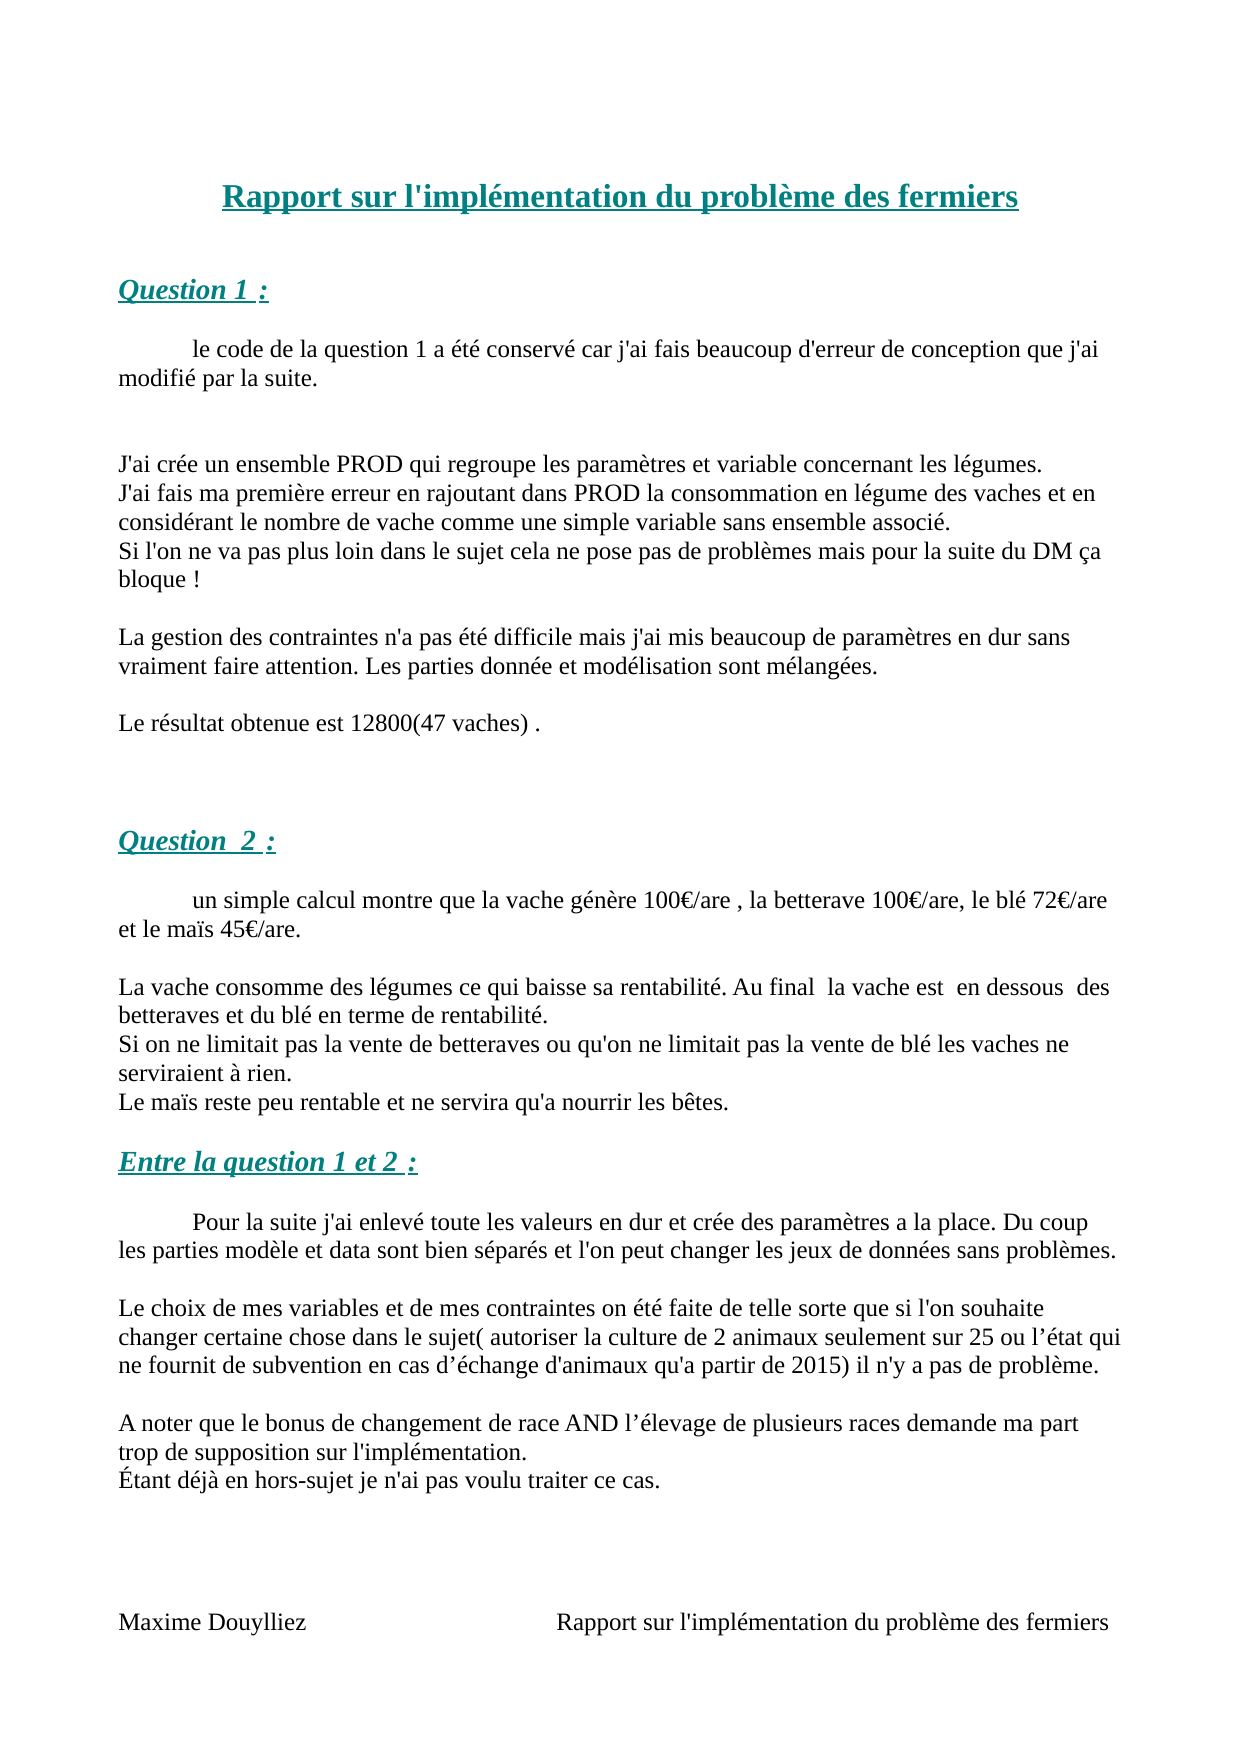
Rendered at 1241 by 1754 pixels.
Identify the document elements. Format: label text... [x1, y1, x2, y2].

text Question 1 : [118, 272, 1122, 306]
text La vache consomme des légumes ce qui baisse sa rentabilité. Au final la vache est en dessous des betteraves et du blé en terme de rentabilité. [118, 972, 1122, 1029]
text J'ai fais ma première erreur en rajoutant dans PROD la consommation en légume des vaches et en considérant le nombre de vache comme une simple variable sans ensemble associé. [118, 478, 1122, 536]
text un simple calcul montre que la vache génère 100€/are , la betterave 100€/are, le blé 72€/are et le maïs 45€/are. [118, 886, 1122, 943]
text Le maïs reste peu rentable et ne servira qu'a nourrir les bêtes. [118, 1087, 1122, 1116]
text Entre la question 1 et 2 : [118, 1144, 1122, 1178]
text Le choix de mes variables et de mes contraintes on été faite de telle sorte que si l'on souhaite changer certaine chose dans le sujet( autoriser la culture de 2 animaux seulement sur 25 ou l’état qui ne fournit de subvention en cas d’échange d'animaux qu'a partir de 2015) il n'y a pas de problème. A noter que le bonus de changement de race AND l’élevage de plusieurs races demande ma part trop de supposition sur l'implémentation. [118, 1293, 1122, 1465]
text Rapport sur l'implémentation du problème des fermiers [118, 176, 1122, 215]
text Pour la suite j'ai enlevé toute les valeurs en dur et crée des paramètres a la place. Du coup les parties modèle et data sont bien séparés et l'on peut changer les jeux de données sans problèmes. [118, 1207, 1122, 1264]
text Question 2 : [118, 823, 1122, 857]
text le code de la question 1 a été conservé car j'ai fais beaucoup d'erreur de conception que j'ai modifié par la suite. [118, 334, 1122, 392]
text La gestion des contraintes n'a pas été difficile mais j'ai mis beaucoup de paramètres en dur sans vraiment faire attention. Les parties donnée et modélisation sont mélangées. [118, 622, 1122, 679]
text Si l'on ne va pas plus loin dans le sujet cela ne pose pas de problèmes mais pour la suite du DM ça bloque ! [118, 536, 1122, 593]
text Si on ne limitait pas la vente de betteraves ou qu'on ne limitait pas la vente de blé les vaches ne serviraient à rien. [118, 1029, 1122, 1087]
text Étant déjà en hors-sujet je n'ai pas voulu traiter ce cas. [118, 1465, 1122, 1494]
text J'ai crée un ensemble PROD qui regroupe les paramètres et variable concernant les légumes. [118, 449, 1122, 478]
text Le résultat obtenue est 12800(47 vaches) . [118, 708, 1122, 737]
